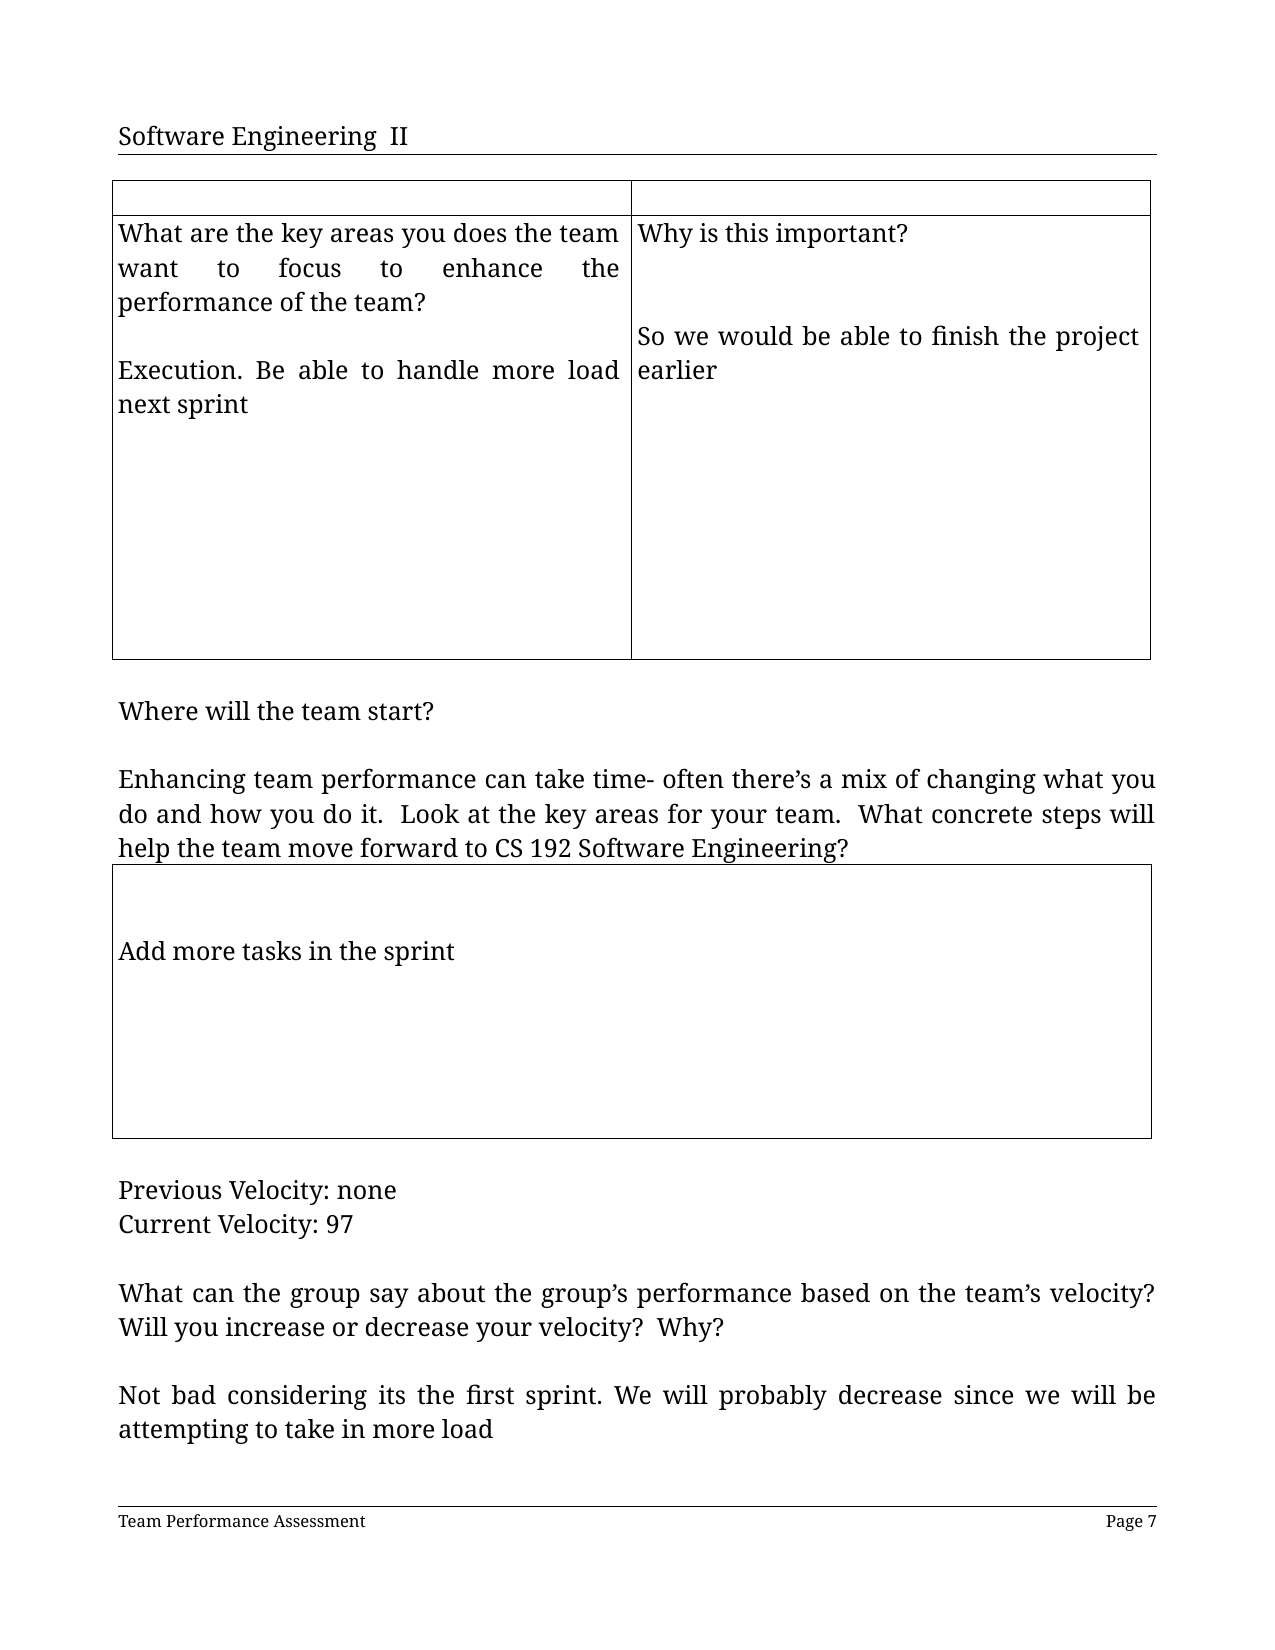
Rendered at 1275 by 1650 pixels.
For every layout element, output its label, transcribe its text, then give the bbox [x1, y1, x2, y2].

table_header [113, 181, 631, 215]
text Not bad considering its the first sprint. We will probably decrease since we will be attempting to take in more load [118, 1377, 1157, 1446]
table_cell Why is this important? So we would be able to finish the project earlier [632, 216, 1150, 659]
table_header [632, 181, 1150, 215]
text What can the group say about the group’s performance based on the team’s velocity? Will you increase or decrease your velocity? Why? [118, 1275, 1157, 1343]
table_header Add more tasks in the sprint [113, 865, 1151, 1138]
text Current Velocity: 97 [118, 1207, 1157, 1241]
text Where will the team start? [118, 694, 1157, 728]
text Enhancing team performance can take time- often there’s a mix of changing what you do and how you do it. Look at the key areas for your team. What concrete steps will help the team move forward to CS 192 Software Engineering? [118, 762, 1157, 864]
table_cell What are the key areas you does the team want to focus to enhance the performance of the team? Execution. Be able to handle more load next sprint [113, 216, 631, 659]
text Previous Velocity: none [118, 1173, 1157, 1207]
